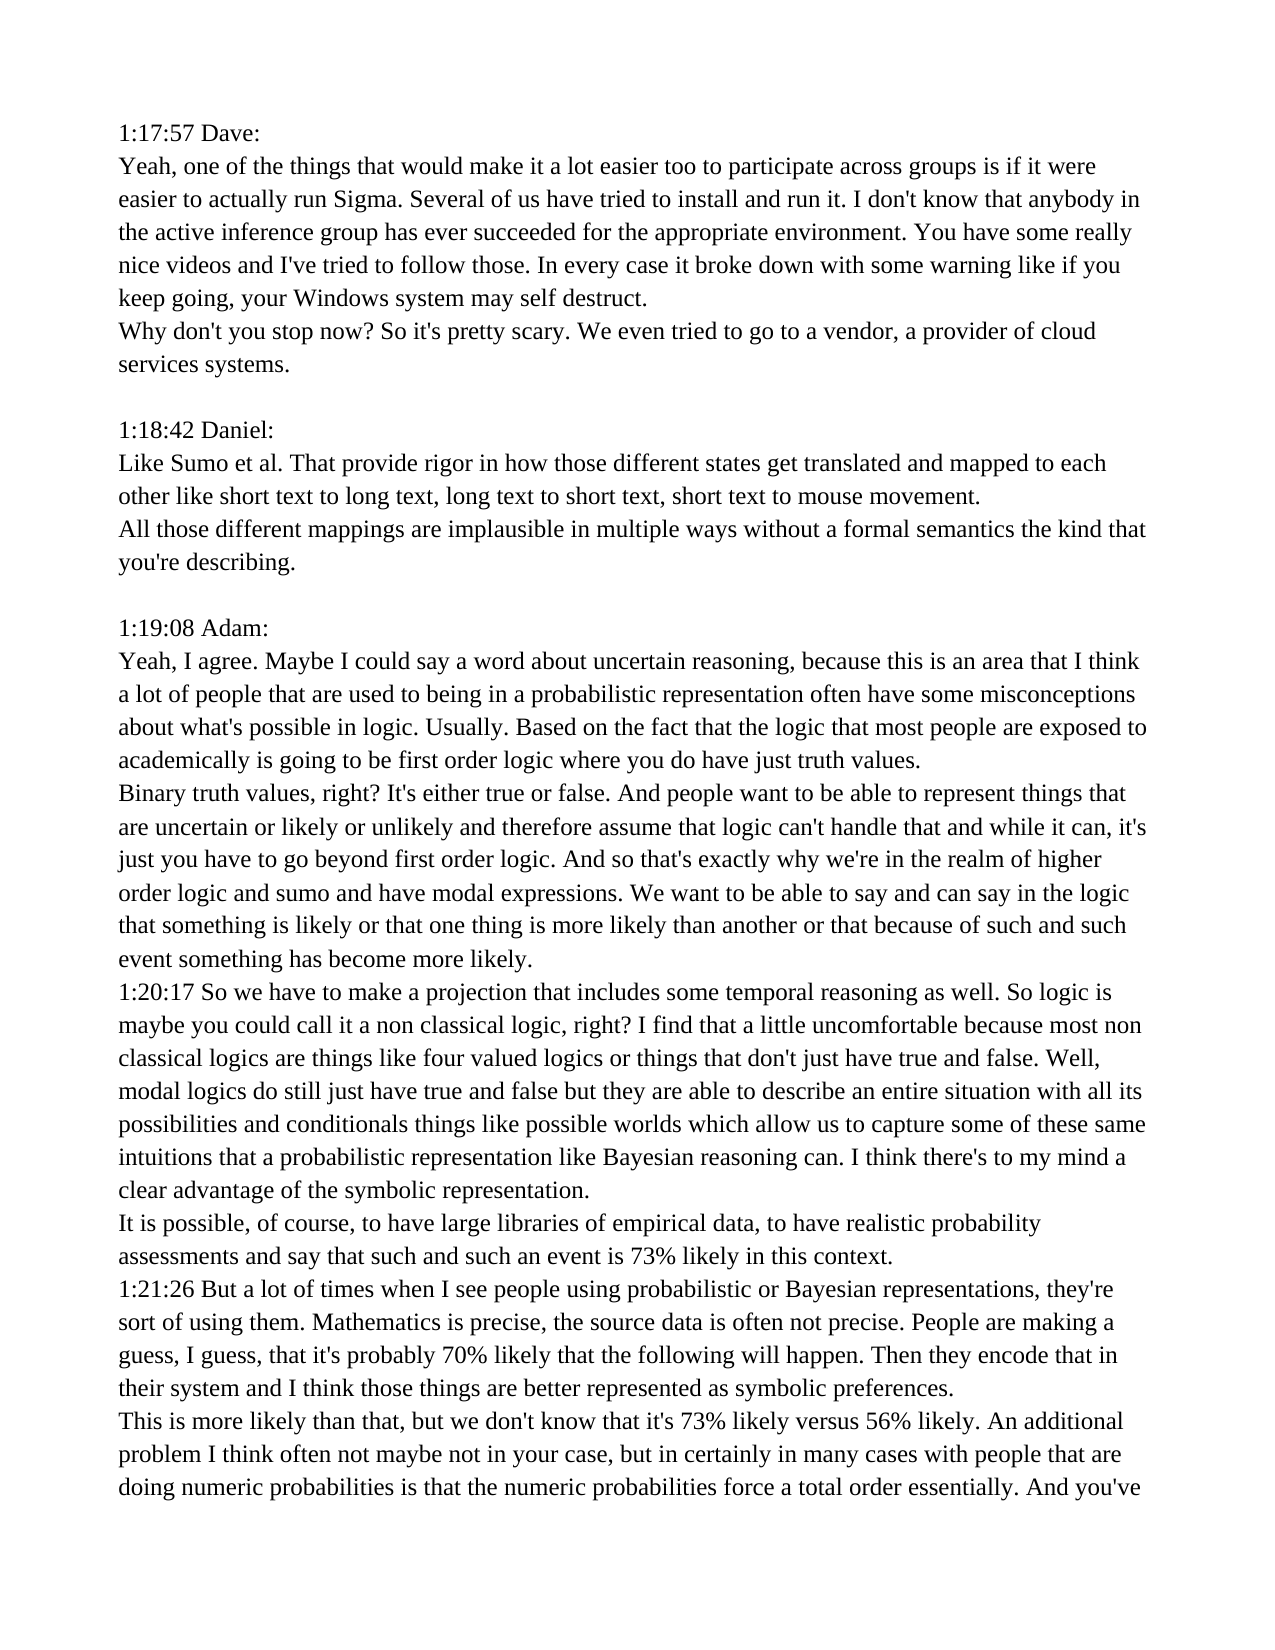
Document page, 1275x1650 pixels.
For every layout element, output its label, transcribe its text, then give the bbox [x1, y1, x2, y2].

text Yeah, one of the things that would make it a lot easier too to participate across groups is if it were easier to actually run Sigma. Several of us have tried to install and run it. I don't know that anybody in the active inference group has ever succeeded for the appropriate environment. You have some really nice videos and I've tried to follow those. In every case it broke down with some warning like if you keep going, your Windows system may self destruct. [118, 151, 1157, 312]
text 1:21:26 But a lot of times when I see people using probabilistic or Bayesian representations, they're sort of using them. Mathematics is precise, the source data is often not precise. People are making a guess, I guess, that it's probably 70% likely that the following will happen. Then they encode that in their system and I think those things are better represented as symbolic preferences. [118, 1274, 1157, 1402]
text Like Sumo et al. That provide rigor in how those different states get translated and mapped to each other like short text to long text, long text to short text, short text to mouse movement. [118, 448, 1157, 510]
text 1:19:08 Adam: [118, 613, 1157, 642]
text 1:17:57 Dave: [118, 118, 1157, 147]
text Binary truth values, right? It's either true or false. And people want to be able to represent things that are uncertain or likely or unlikely and therefore assume that logic can't handle that and while it can, it's just you have to go beyond first order logic. And so that's exactly why we're in the realm of higher order logic and sumo and have modal expressions. We want to be able to say and can say in the logic that something is likely or that one thing is more likely than another or that because of such and such event something has become more likely. [118, 778, 1157, 972]
text Why don't you stop now? So it's pretty scary. We even tried to go to a vendor, a provider of cloud services systems. [118, 316, 1157, 378]
text This is more likely than that, but we don't know that it's 73% likely versus 56% likely. An additional problem I think often not maybe not in your case, but in certainly in many cases with people that are doing numeric probabilities is that the numeric probabilities force a total order essentially. And you've [118, 1406, 1157, 1501]
text It is possible, of course, to have large libraries of empirical data, to have realistic probability assessments and say that such and such an event is 73% likely in this context. [118, 1208, 1157, 1269]
text Yeah, I agree. Maybe I could say a word about uncertain reasoning, because this is an area that I think a lot of people that are used to being in a probabilistic representation often have some misconceptions about what's possible in logic. Usually. Based on the fact that the logic that most people are exposed to academically is going to be first order logic where you do have just truth values. [118, 646, 1157, 774]
text All those different mappings are implausible in multiple ways without a formal semantics the kind that you're describing. [118, 514, 1157, 576]
text 1:18:42 Daniel: [118, 415, 1157, 444]
text 1:20:17 So we have to make a projection that includes some temporal reasoning as well. So logic is maybe you could call it a non classical logic, right? I find that a little uncomfortable because most non classical logics are things like four valued logics or things that don't just have true and false. Well, modal logics do still just have true and false but they are able to describe an entire situation with all its possibilities and conditionals things like possible worlds which allow us to capture some of these same intuitions that a probabilistic representation like Bayesian reasoning can. I think there's to my mind a clear advantage of the symbolic representation. [118, 977, 1157, 1203]
